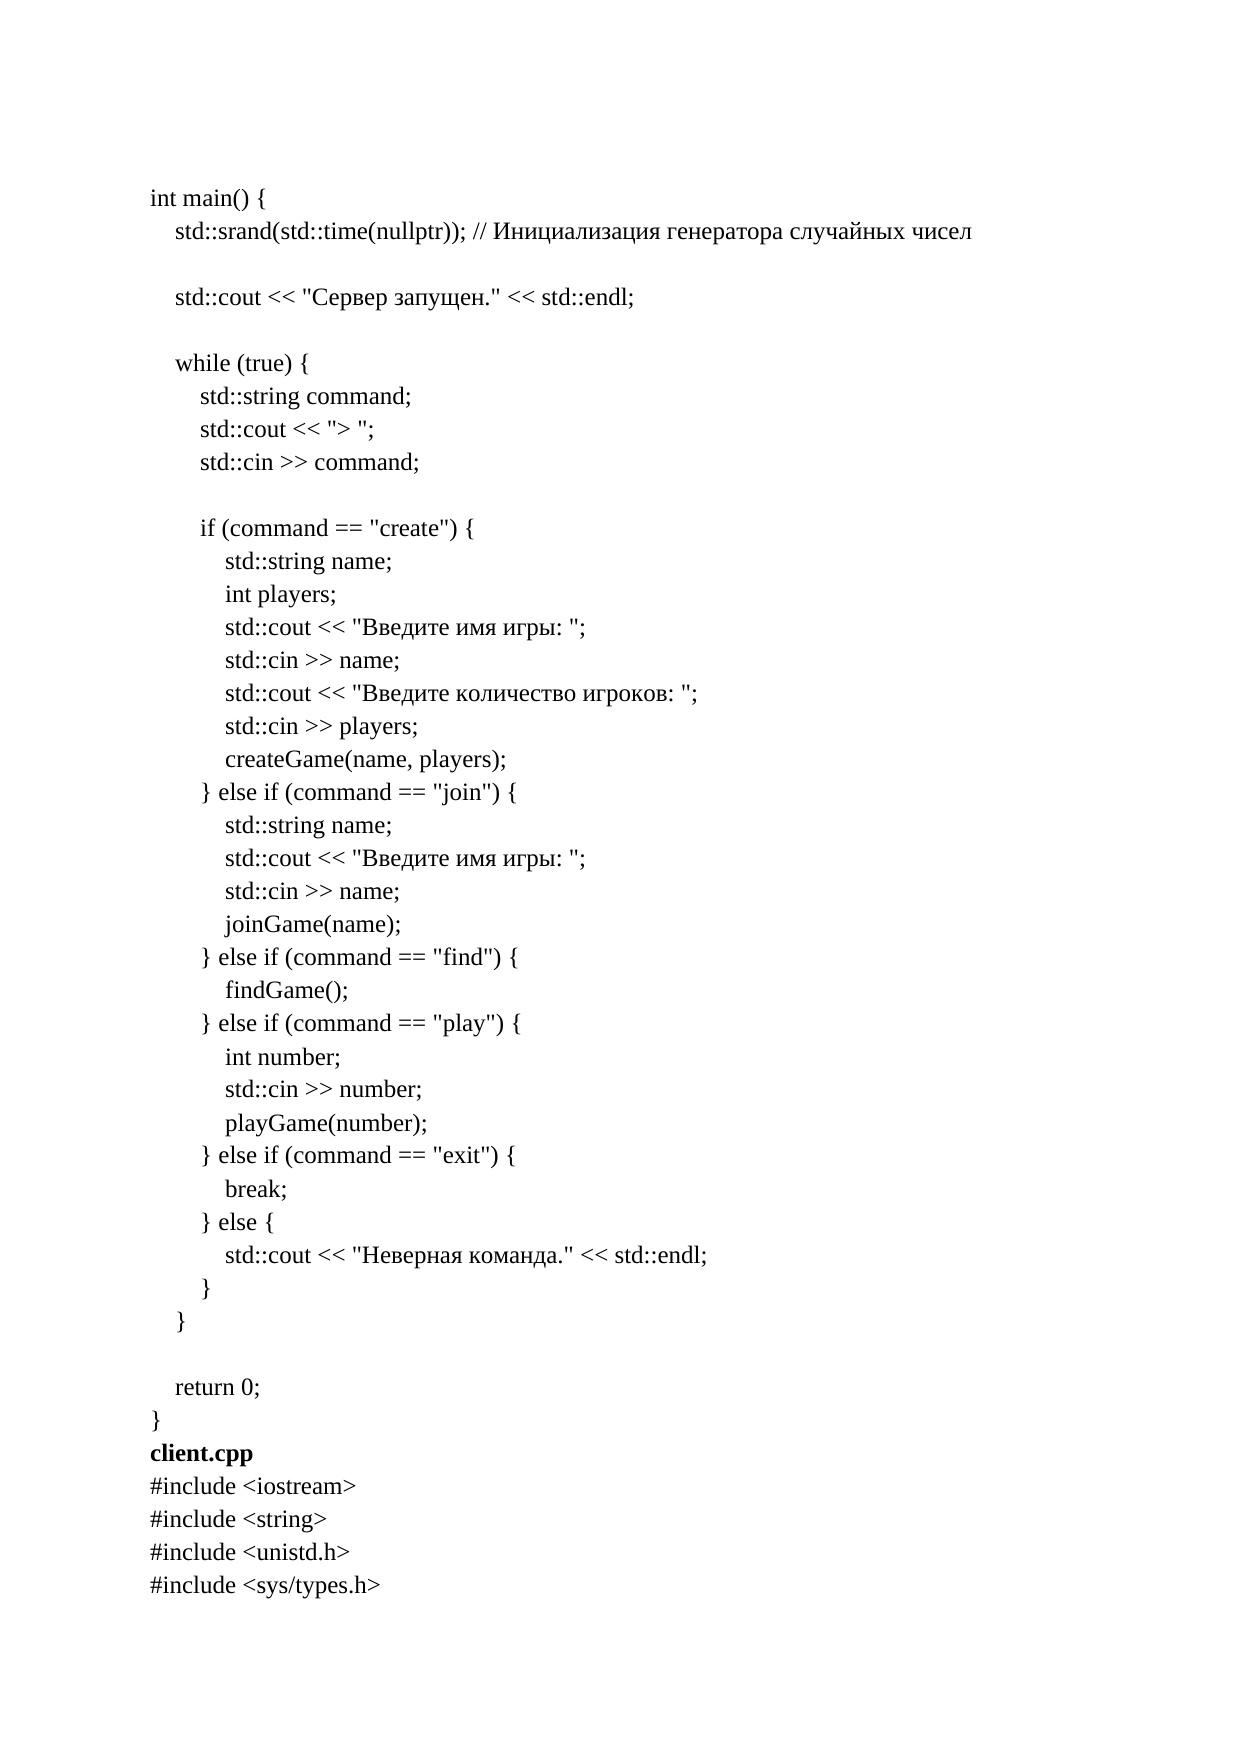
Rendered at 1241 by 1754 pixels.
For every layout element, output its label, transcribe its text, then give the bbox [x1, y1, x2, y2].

text } [150, 1306, 1072, 1334]
text if (command == "create") { [150, 513, 1072, 542]
text std::cin >> command; [150, 447, 1072, 476]
text } else { [150, 1207, 1072, 1235]
text playGame(number); [150, 1108, 1072, 1136]
text } [150, 1405, 1072, 1433]
text #include <iostream> [150, 1471, 1072, 1499]
text break; [150, 1174, 1072, 1202]
text std::cout << "Введите количество игроков: "; [150, 678, 1072, 707]
text } else if (command == "play") { [150, 1008, 1072, 1037]
text #include <unistd.h> [150, 1537, 1072, 1566]
text int players; [150, 579, 1072, 608]
text std::string name; [150, 546, 1072, 575]
text std::cout << "Неверная команда." << std::endl; [150, 1240, 1072, 1268]
text } else if (command == "join") { [150, 777, 1072, 806]
text } else if (command == "find") { [150, 942, 1072, 971]
text #include <string> [150, 1504, 1072, 1533]
text int main() { [150, 183, 1072, 212]
text } [150, 1273, 1072, 1301]
text #include <sys/types.h> [150, 1570, 1072, 1599]
text while (true) { [150, 348, 1072, 377]
text std::srand(std::time(nullptr)); // Инициализация генератора случайных чисел [150, 216, 1072, 245]
text findGame(); [150, 976, 1072, 1004]
text std::cout << "> "; [150, 414, 1072, 443]
text joinGame(name); [150, 909, 1072, 938]
text std::cin >> name; [150, 645, 1072, 674]
text std::cin >> players; [150, 711, 1072, 740]
text std::string name; [150, 810, 1072, 839]
text std::cout << "Введите имя игры: "; [150, 612, 1072, 641]
text std::string command; [150, 381, 1072, 410]
text createGame(name, players); [150, 744, 1072, 773]
text client.cpp [150, 1438, 1072, 1467]
text std::cin >> name; [150, 876, 1072, 905]
text std::cout << "Введите имя игры: "; [150, 843, 1072, 872]
text std::cin >> number; [150, 1074, 1072, 1103]
text std::cout << "Сервер запущен." << std::endl; [150, 282, 1072, 311]
text } else if (command == "exit") { [150, 1141, 1072, 1169]
text int number; [150, 1042, 1072, 1070]
text return 0; [150, 1372, 1072, 1401]
